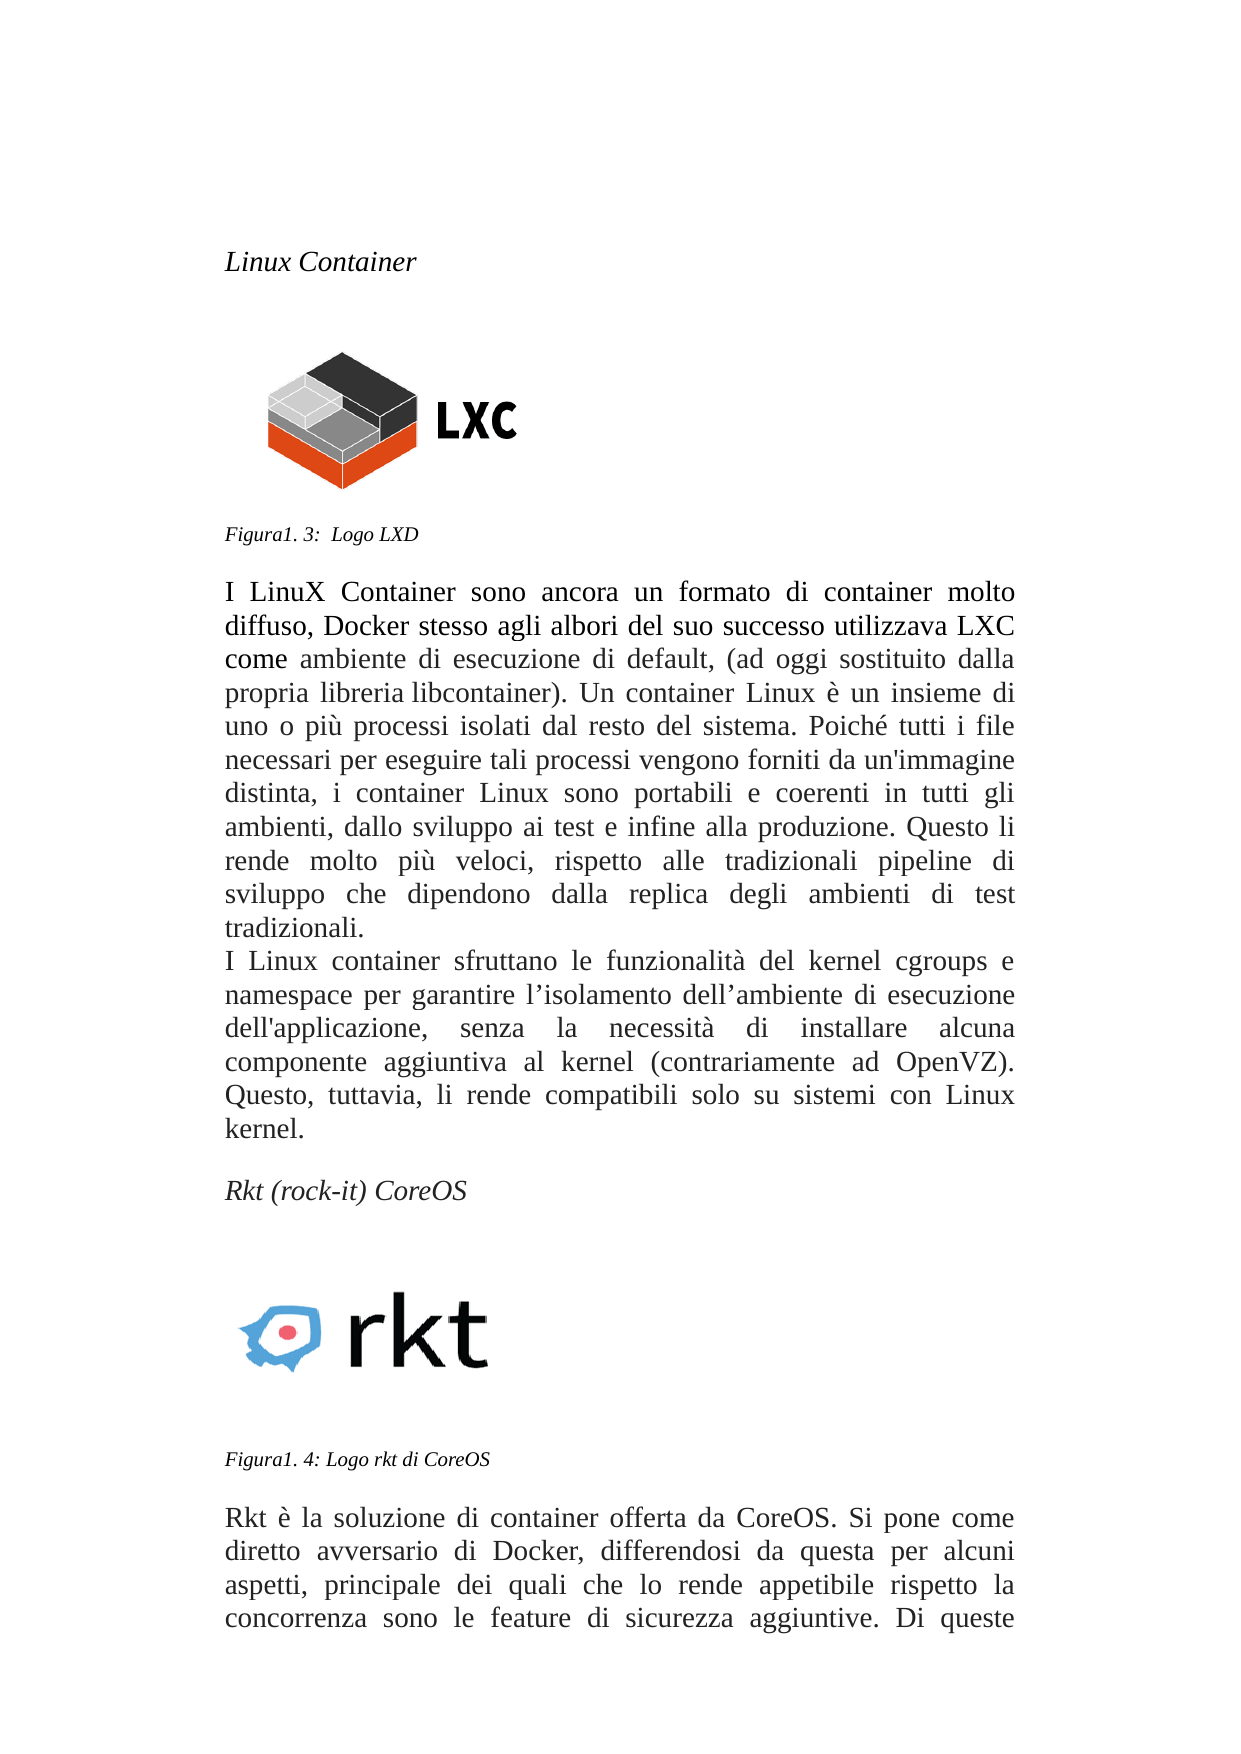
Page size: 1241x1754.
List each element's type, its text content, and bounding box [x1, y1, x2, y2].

picture [224, 323, 583, 517]
text I LinuX Container sono ancora un formato di container molto diffuso, Docker stesso agli albori del suo successo utilizzava LXC come ambiente di esecuzione di default, (ad oggi sostituito dalla propria libreria libcontainer). Un container Linux è un insieme di uno o più processi isolati dal resto del sistema. Poiché tutti i file necessari per eseguire tali processi vengono forniti da un'immagine distinta, i container Linux sono portabili e coerenti in tutti gli ambienti, dallo sviluppo ai test e infine alla produzione. Questo li rende molto più veloci, rispetto alle tradizionali pipeline di sviluppo che dipendono dalla replica degli ambienti di test tradizionali. [224, 574, 1016, 943]
text Rkt (rock-it) CoreOS [224, 1173, 1016, 1207]
text Linux Container [224, 244, 1016, 278]
text I Linux container sfruttano le funzionalità del kernel cgroups e namespace per garantire l’isolamento dell’ambiente di esecuzione dell'applicazione, senza la necessità di installare alcuna componente aggiuntiva al kernel (contrariamente ad OpenVZ). Questo, tuttavia, li rende compatibili solo su sistemi con Linux kernel. [224, 943, 1016, 1144]
text Figura1. 3: Logo LXD [224, 517, 583, 546]
text Rkt è la soluzione di container offerta da CoreOS. Si pone come diretto avversario di Docker, differendosi da questa per alcuni aspetti, principale dei quali che lo rende appetibile rispetto la concorrenza sono le feature di sicurezza aggiuntive. Di queste [224, 1500, 1016, 1634]
text Figura1. 4: Logo rkt di CoreOS [224, 1443, 502, 1471]
picture [224, 1219, 502, 1443]
